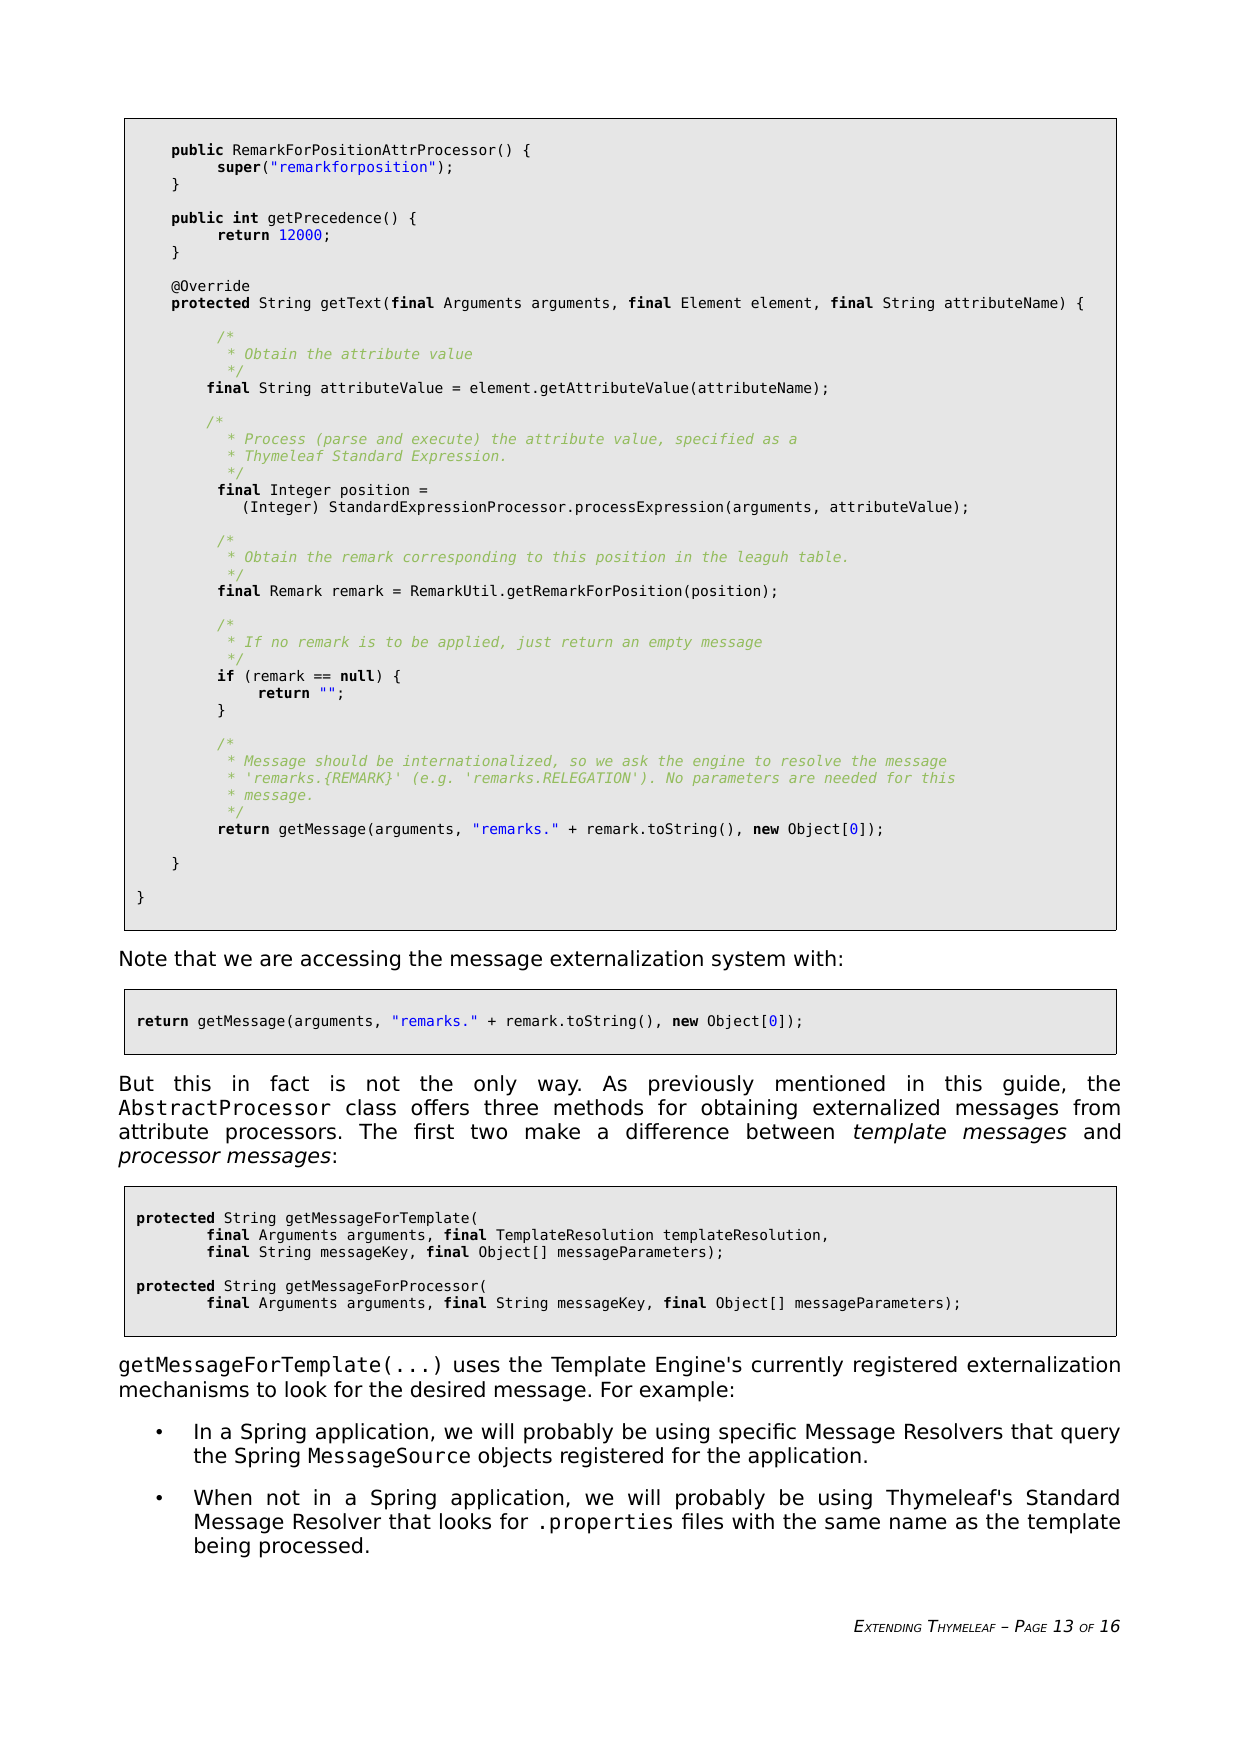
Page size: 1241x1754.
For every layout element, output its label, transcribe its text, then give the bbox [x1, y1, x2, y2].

text protected String getMessageForTemplate( final Arguments arguments, final TemplateResolution templateResolution, final String messageKey, final Object[] messageParameters); protected String getMessageForProcessor( final Arguments arguments, final String messageKey, final Object[] messageParameters); [125, 1187, 1116, 1336]
text getMessageForTemplate(...) uses the Template Engine's currently registered externalization mechanisms to look for the desired message. For example: [118, 1353, 1122, 1402]
list In a Spring application, we will probably be using specific Message Resolvers that query the Spring MessageSource objects registered for the application. [156, 1420, 1122, 1468]
text But this in fact is not the only way. As previously mentioned in this guide, the AbstractProcessor class offers three methods for obtaining externalized messages from attribute processors. The first two make a difference between template messages and processor messages: [118, 1072, 1122, 1169]
text return getMessage(arguments, "remarks." + remark.toString(), new Object[0]); [125, 990, 1116, 1054]
list When not in a Spring application, we will probably be using Thymeleaf's Standard Message Resolver that looks for .properties files with the same name as the template being processed. [156, 1486, 1122, 1559]
text Note that we are accessing the message externalization system with: [118, 947, 1122, 972]
text public RemarkForPositionAttrProcessor() { super("remarkforposition"); } public int getPrecedence() { return 12000; } @Override protected String getText(final Arguments arguments, final Element element, final String attributeName) { /* * Obtain the attribute value */ final String attributeValue = element.getAttributeValue(attributeName); /* * Process (parse and execute) the attribute value, specified as a * Thymeleaf Standard Expression. */ final Integer position = (Integer) StandardExpressionProcessor.processExpression(arguments, attributeValue); /* * Obtain the remark corresponding to this position in the leaguh table. */ final Remark remark = RemarkUtil.getRemarkForPosition(position); /* * If no remark is to be applied, just return an empty message */ if (remark == null) { return ""; } /* * Message should be internationalized, so we ask the engine to resolve the message * 'remarks.{REMARK}' (e.g. 'remarks.RELEGATION'). No parameters are needed for this * message. */ return getMessage(arguments, "remarks." + remark.toString(), new Object[0]); } } [125, 119, 1116, 930]
